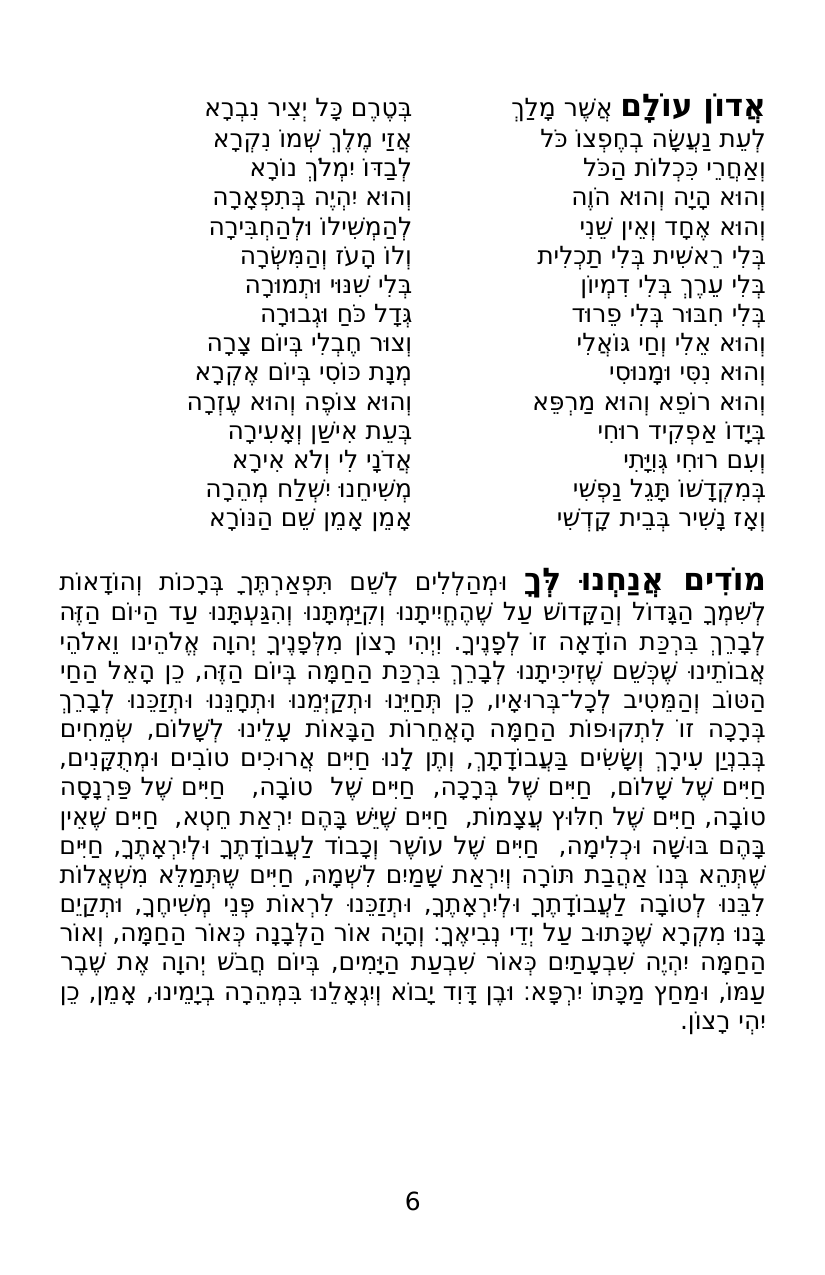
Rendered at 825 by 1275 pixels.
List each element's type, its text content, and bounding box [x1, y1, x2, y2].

text אֲדוֹן עוֹלָם אֲשֶׁר מָלַךְ בְּטֶרֶם כָּל יְצִיר נִבְרָא לְעֵת נַעֲשָׂה בְחֶפְצוֹ כֹּל אֲזַי מֶלֶךְ שְׁמוֹ נִקְרָא וְאַחֲרֵי כִּכְלוֹת הַכֹּל לְבַדּוֹ יִמְלֹךְ נוֹרָא וְהוּא הָיָה וְהוּא הֹוֶה וְהוּא יִהְיֶה בְּתִפְאָרָה וְהוּא אֶחָד וְאֵין שֵׁנִי לְהַמְשִׁילוֹ וּלְהַחְבִּירָה בְּלִי רֵאשִׁית בְּלִי תַכְלִית וְלוֹ הָעֹז וְהַמִּשְׂרָה בְּלִי עֵרֶךְ בְּלִי דִמְיוֹן בְּלִי שִׁנּוּי וּתְמוּרָה בְּלִי חִבּוּר בְּלִי פֵרוּד גְּדָל כֹּחַ וּגְבוּרָה וְהוּא אֵלִי וְחַי גּוֹאֲלִי וְצוּר חֶבְלִי בְּיוֹם צָרָה וְהוּא נִסִּי וּמָנוּסִי מְנָת כּוֹסִי בְּיוֹם אֶקְרָא וְהוּא רוֹפֵא וְהוּא מַרְפֵּא וְהוּא צוֹפֶה וְהוּא עֶזְרָה בְּיָדוֹ אַפְקִיד רוּחִי בְּעֵת אִישַׁן וְאָעִירָה וְעִם רוּחִי גְּוִיָּתִי אֲדֹנָי לִי וְלֹא אִירָא בְּמִקְדָשׁוֹ תָּגֵל נַפְשִׁי מְשִׁיחֵנוּ יִשְׁלַח מְהֵרָה וְאָז נָשִׁיר בְּבֵית קָדְשִׁי אָמֵן אָמֵן שֵׁם הַנּוֹרָא [59, 88, 766, 532]
text מוֹדִים אֲנַחְנוּ לְּךָ וּמְהַלְלִים לְשֵׁם תִּפְאַרְתֶּךָ בְּרָכוֹת וְהוֹדָאוֹת לְשִׁמְךָ הַגָּדוֹל וְהַקָּדוֹשׁ עַל שֶׁהֶחֱיִיתָנוּ וְקִיַּמְתָּנוּ וְהִגַּעְתָּנוּ עַד הַיּוֹם הַזֶּה לְבָרֵךְ בִּרְכַּת הוֹדָאָה זוֹ לְפָנֶיךָ. וִיְהִי רָצוֹן מִלְּפָנֶיךָ יְהוָה אֱלֹהֵינו וֵאלֹהֵי אֲבוֹתֵינוּ שֶׁכְּשֵׁם שֶׁזִיכִּיתָנוּ לְבָרֵךְ בִּרְכַּת הַחַמָּה בְּיוֹם הַזֶּה, כֵן הָאֵל הַחַי הַטּוֹב וְהַמֵּטִיב לְכָל־בְּרוּאָיו, כֵן תְּחַיֵּנוּ וּתְקַיְּמֵנוּ וּתְחָנֵּנוּ וּתְזַכֵּנוּ לְבָרֵךְ בְּרָכָה זוֹ לִתְקוּפוֹת הַחַמָּה הָאֲחֵרוֹת הַבָּאוֹת עָלֵינוּ לְשָׁלוֹם, שְׂמֵחִים בְּבִנְיַן עִירָךְ וְשָׂשִׂים בַּעֲבוֹדָתָךְ, וְתֶן לָנוּ חַיִּים אֲרוּכִים טוֹבִים וּמְתֻקָּנִים, חַיִּים שֶׁל שָׁלוֹם, חַיִּים שֶׁל בְּרָכָה, חַיִּים שֶׁל טוֹבָה, חַיִּים שֶׁל פַּרְנָסָה טוֹבָה, חַיִּים שֶׁל חִלּוּץ עֲצָמוֹת, חַיִּים שֶׁיֵּשׁ בָּהֶם יִרְאַת חֵטְא, חַיִּים שֶׁאֵין בָּהֶם בּוּשָׁה וּכְלִימָה, חַיִּים שֶׁל עוֹשֶׁר וְכָבוֹד לַעֲבוֹדָתֶךָ וּלְיִרְאָתֶךָ, חַיִּים שֶׁתְּהֵא בְּנוֹ אַהֲבַת תּוֹרָה וְיִרְאַת שָׁמַיִם לִשְׁמָהּ, חַיִּים שֶתְּמַלֵּא מִשְׁאֲלוֹת לִבֵּנוּ לְטוֹבָה לַעֲבוֹדָתֶךָ וּלְיִרְאָתֶךָ, וּתְזַכֵּנוּ לִרְאוֹת פְּנֵי מְשִׁיחֶךָ, וּתְקַיֵם בָּנוּ מִקְרָא שֶׁכָּתוּב עַל יְדֵי נְבִיאֶךָ׃ וְהָיָה אוֹר הַלְּבָנָה כְּאוֹר הַחַמָּה, וְאוֹר הַחַמָּה יִהְיֶה שִׁבְעָתַיִם כְּאוֹר שִׁבְעַת הַיָּמִים, בְּיוֹם חֲבֹשׁ יְהוָה אֶת שֶׁבֶר עַמּוֹ, וּמַחַץ מַכָּתוֹ יִרְפָּא׃ וּבֶן דָּוִד יָבוֹא וְיִגְאָלֵנוּ בִּמְהֵרָה בְיָמֵינוּ, אָמֵן, כֵן יִהְי רָצוֹן. [59, 561, 766, 1035]
